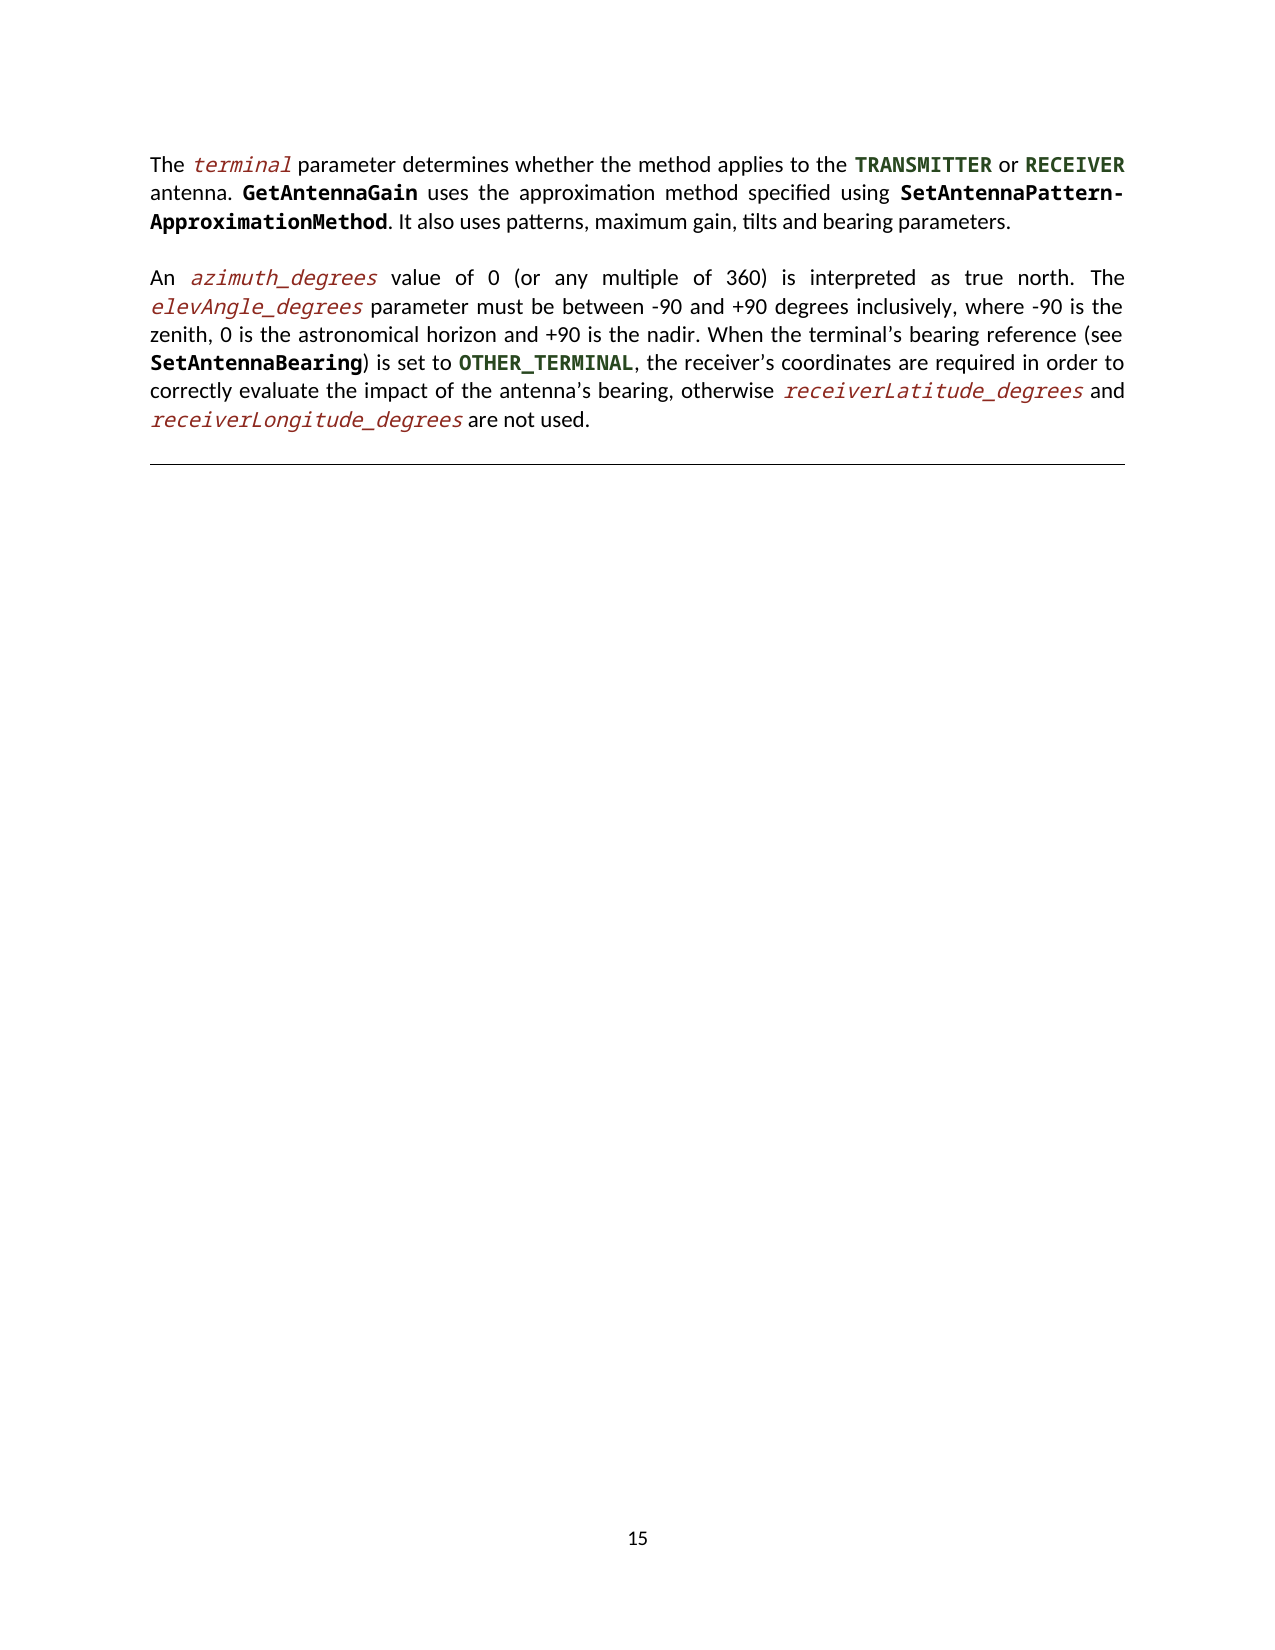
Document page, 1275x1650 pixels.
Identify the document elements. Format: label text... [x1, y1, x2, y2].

list The terminal parameter determines whether the method applies to the TRANSMITTER or RECEIVER antenna. GetAntennaGain uses the approximation method specified using SetAntennaPattern-ApproximationMethod. It also uses patterns, maximum gain, tilts and bearing parameters. [150, 150, 1125, 235]
list An azimuth_degrees value of 0 (or any multiple of 360) is interpreted as true north. The elevAngle_degrees parameter must be between -90 and +90 degrees inclusively, where -90 is the zenith, 0 is the astronomical horizon and +90 is the nadir. When the terminal’s bearing reference (see SetAntennaBearing) is set to OTHER_TERMINAL, the receiver’s coordinates are required in order to correctly evaluate the impact of the antenna’s bearing, otherwise receiverLatitude_degrees and receiverLongitude_degrees are not used. [150, 263, 1125, 433]
